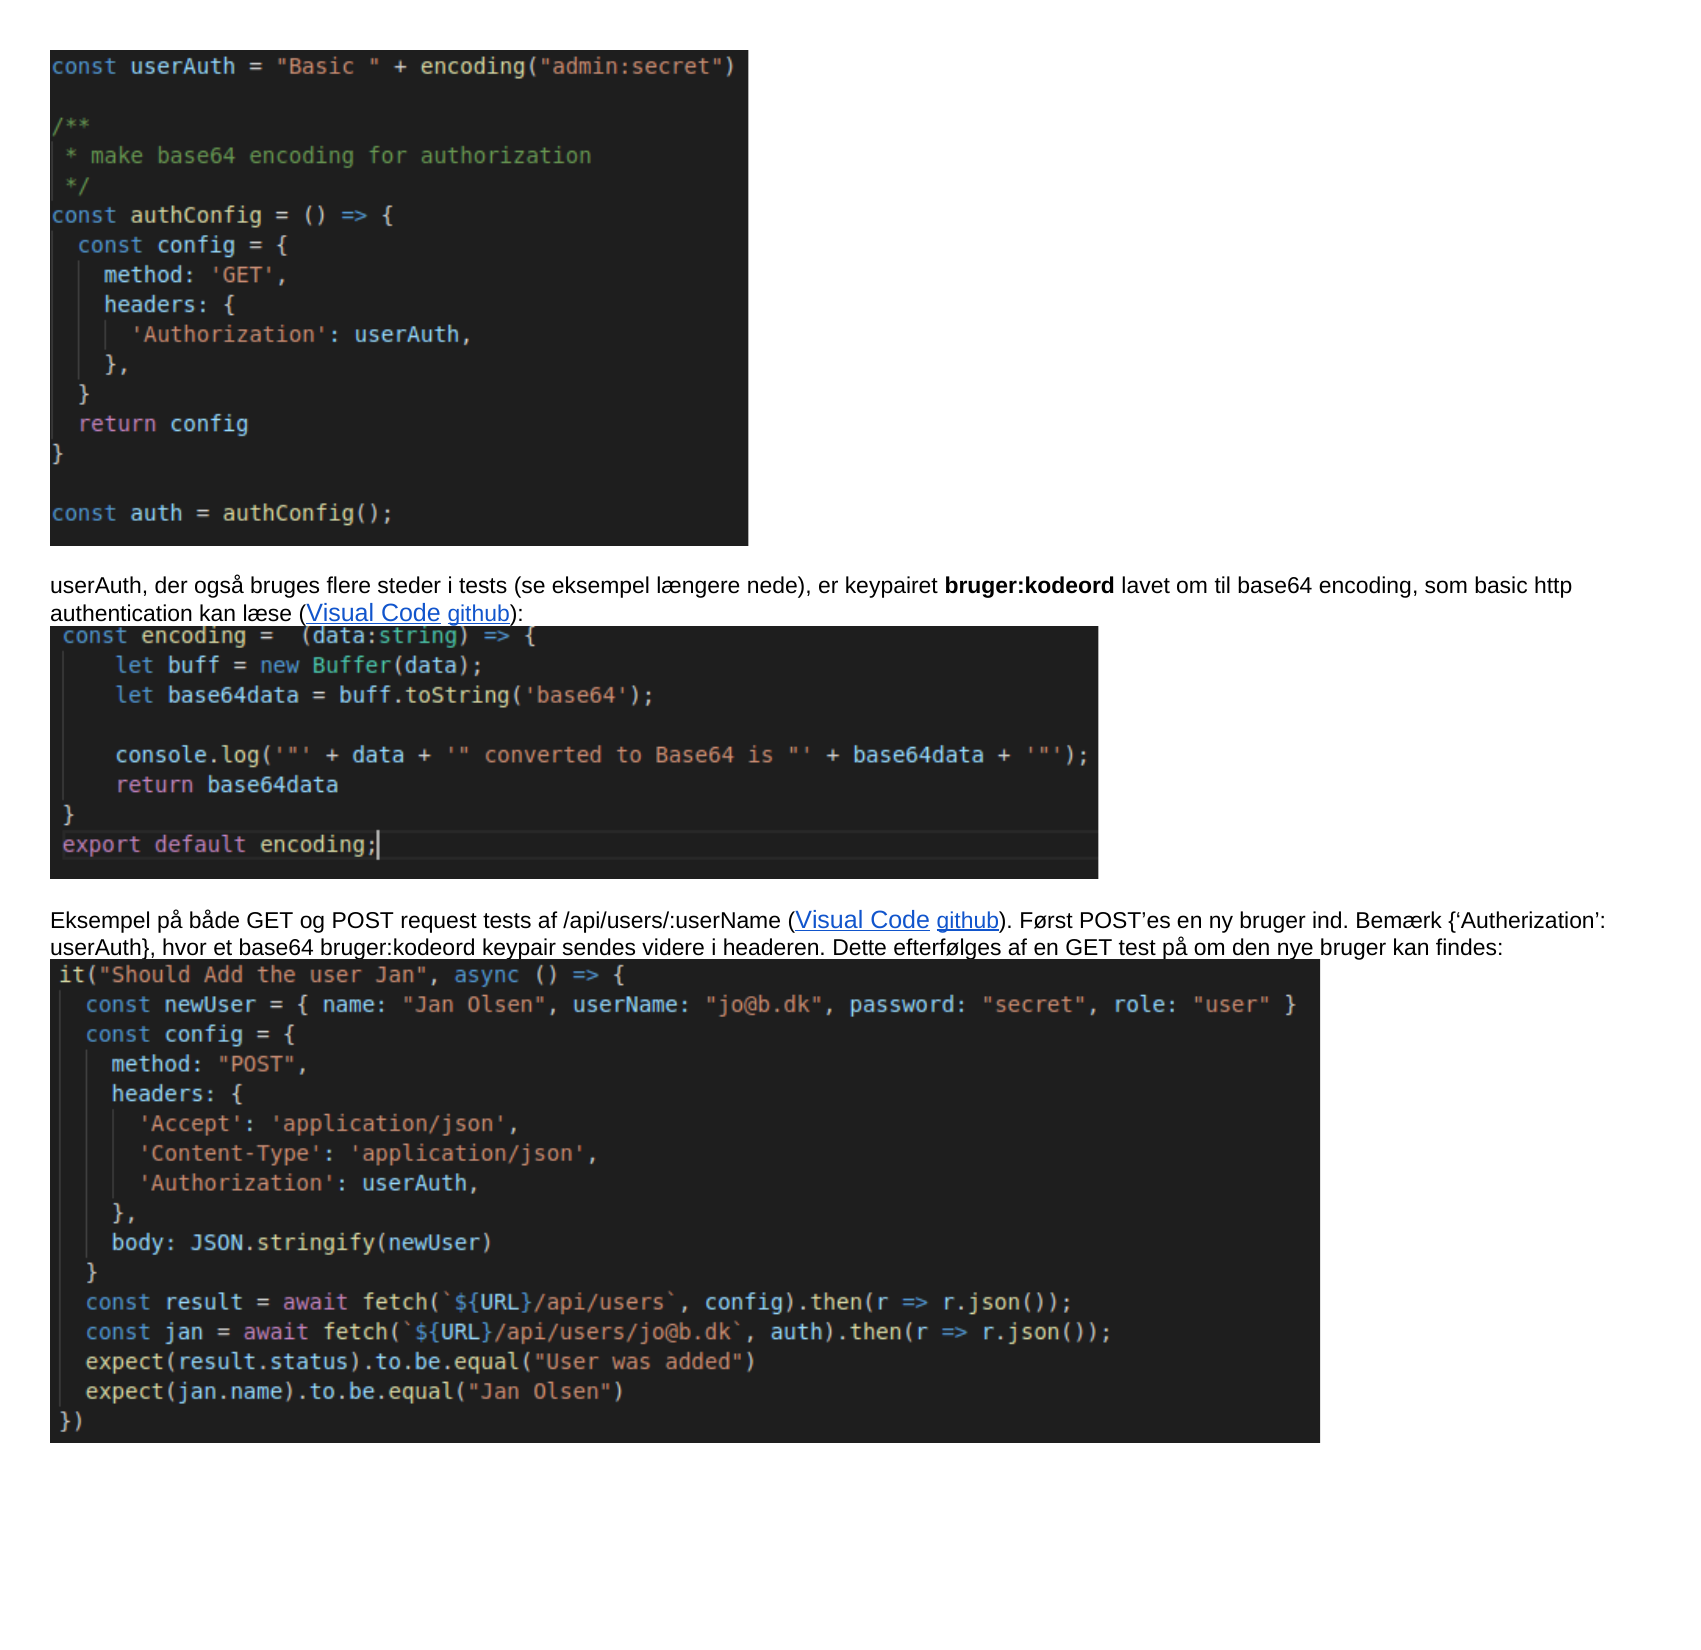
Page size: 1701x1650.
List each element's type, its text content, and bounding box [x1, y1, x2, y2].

text Eksempel på både GET og POST request tests af /api/users/:userName (Visual Code github). Først POST’es en ny bruger ind. Bemærk {‘Autherization’: userAuth}, hvor et base64 bruger:kodeord keypair sendes videre i headeren. Dette efterfølges af en GET test på om den nye bruger kan findes: [50, 905, 1650, 960]
text userAuth, der også bruges flere steder i tests (se eksempel længere nede), er keypairet bruger:kodeord lavet om til base64 encoding, som basic http authentication kan læse (Visual Code github): [50, 572, 1650, 627]
picture [50, 959, 1321, 1443]
picture [50, 50, 749, 546]
picture [50, 626, 1099, 879]
